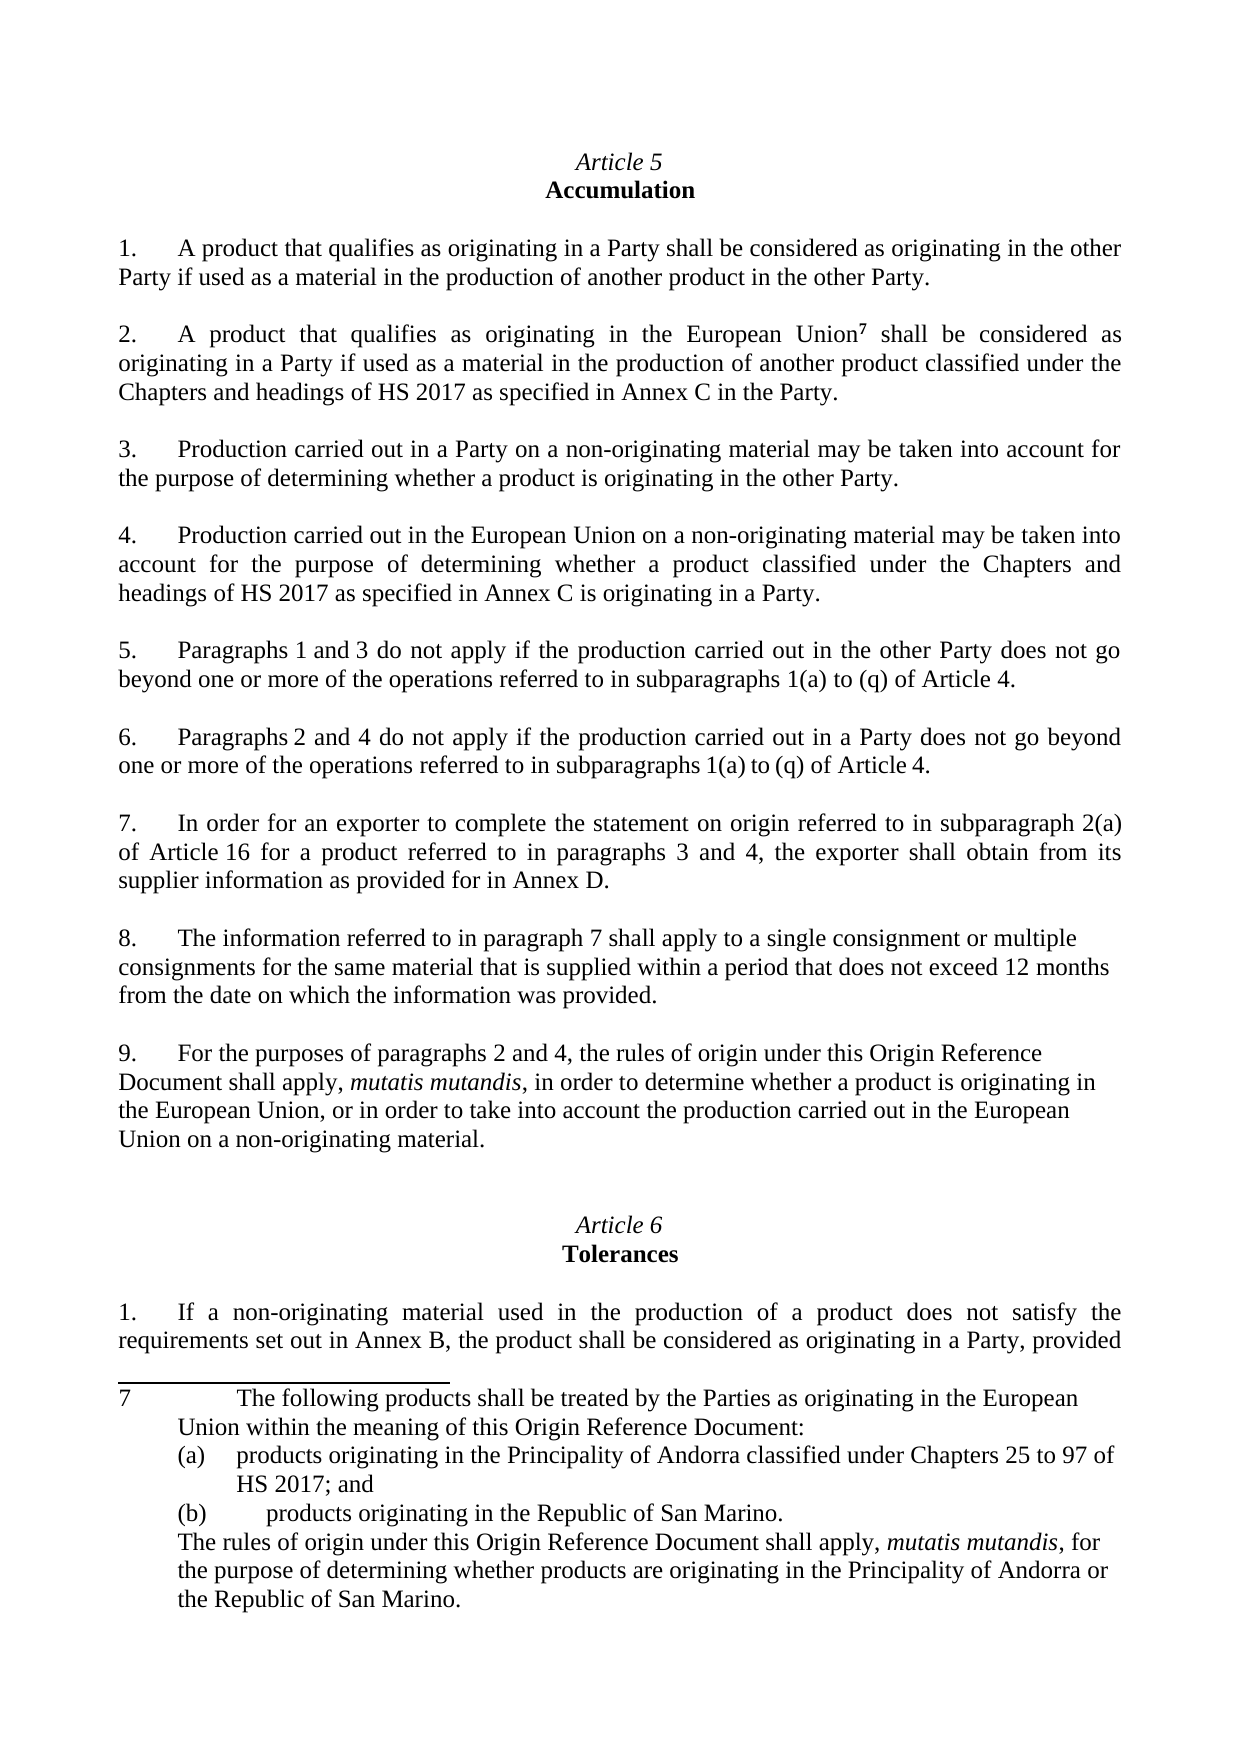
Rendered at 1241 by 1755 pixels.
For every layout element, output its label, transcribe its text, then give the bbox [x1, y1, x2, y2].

text 3. Production carried out in a Party on a non-originating material may be taken into account for the purpose of determining whether a product is originating in the other Party. [118, 434, 1122, 492]
text Tolerances [118, 1239, 1122, 1268]
text 7. In order for an exporter to complete the statement on origin referred to in subparagraph 2(a) of Article 16 for a product referred to in paragraphs 3 and 4, the exporter shall obtain from its supplier information as provided for in Annex D. [118, 808, 1122, 894]
text 2. A product that qualifies as originating in the European Union shall be considered as originating in a Party if used as a material in the production of another product classified under the Chapters and headings of HS 2017 as specified in Annex C in the Party. [118, 319, 1122, 406]
text Article 6 [118, 1211, 1122, 1239]
text 1. A product that qualifies as originating in a Party shall be considered as originating in the other Party if used as a material in the production of another product in the other Party. [118, 233, 1122, 291]
text The following products shall be treated by the Parties as originating in the European Union within the meaning of this Origin Reference Document: [118, 1383, 1122, 1441]
text The rules of origin under this Origin Reference Document shall apply, mutatis mutandis, for the purpose of determining whether products are originating in the Principality of Andorra or the Republic of San Marino. [177, 1527, 1122, 1613]
text 9. For the purposes of paragraphs 2 and 4, the rules of origin under this Origin Reference Document shall apply, mutatis mutandis, in order to determine whether a product is originating in the European Union, or in order to take into account the production carried out in the European Union on a non-originating material. [118, 1038, 1122, 1153]
text Accumulation [118, 176, 1122, 204]
text 1. If a non-originating material used in the production of a product does not satisfy the requirements set out in Annex B, the product shall be considered as originating in a Party, provided [118, 1297, 1122, 1354]
text 4. Production carried out in the European Union on a non-originating material may be taken into account for the purpose of determining whether a product classified under the Chapters and headings of HS 2017 as specified in Annex C is originating in a Party. [118, 521, 1122, 607]
text 6. Paragraphs 2 and 4 do not apply if the production carried out in a Party does not go beyond one or more of the operations referred to in subparagraphs 1(a) to (q) of Article 4. [118, 722, 1122, 779]
text Article 5 [118, 147, 1122, 176]
text (b) products originating in the Republic of San Marino. [148, 1498, 1122, 1527]
text (a) products originating in the Principality of Andorra classified under Chapters 25 to 97 of HS 2017; and [177, 1441, 1122, 1498]
text 8. The information referred to in paragraph 7 shall apply to a single consignment or multiple consignments for the same material that is supplied within a period that does not exceed 12 months from the date on which the information was provided. [118, 923, 1122, 1009]
text 5. Paragraphs 1 and 3 do not apply if the production carried out in the other Party does not go beyond one or more of the operations referred to in subparagraphs 1(a) to (q) of Article 4. [118, 636, 1122, 693]
